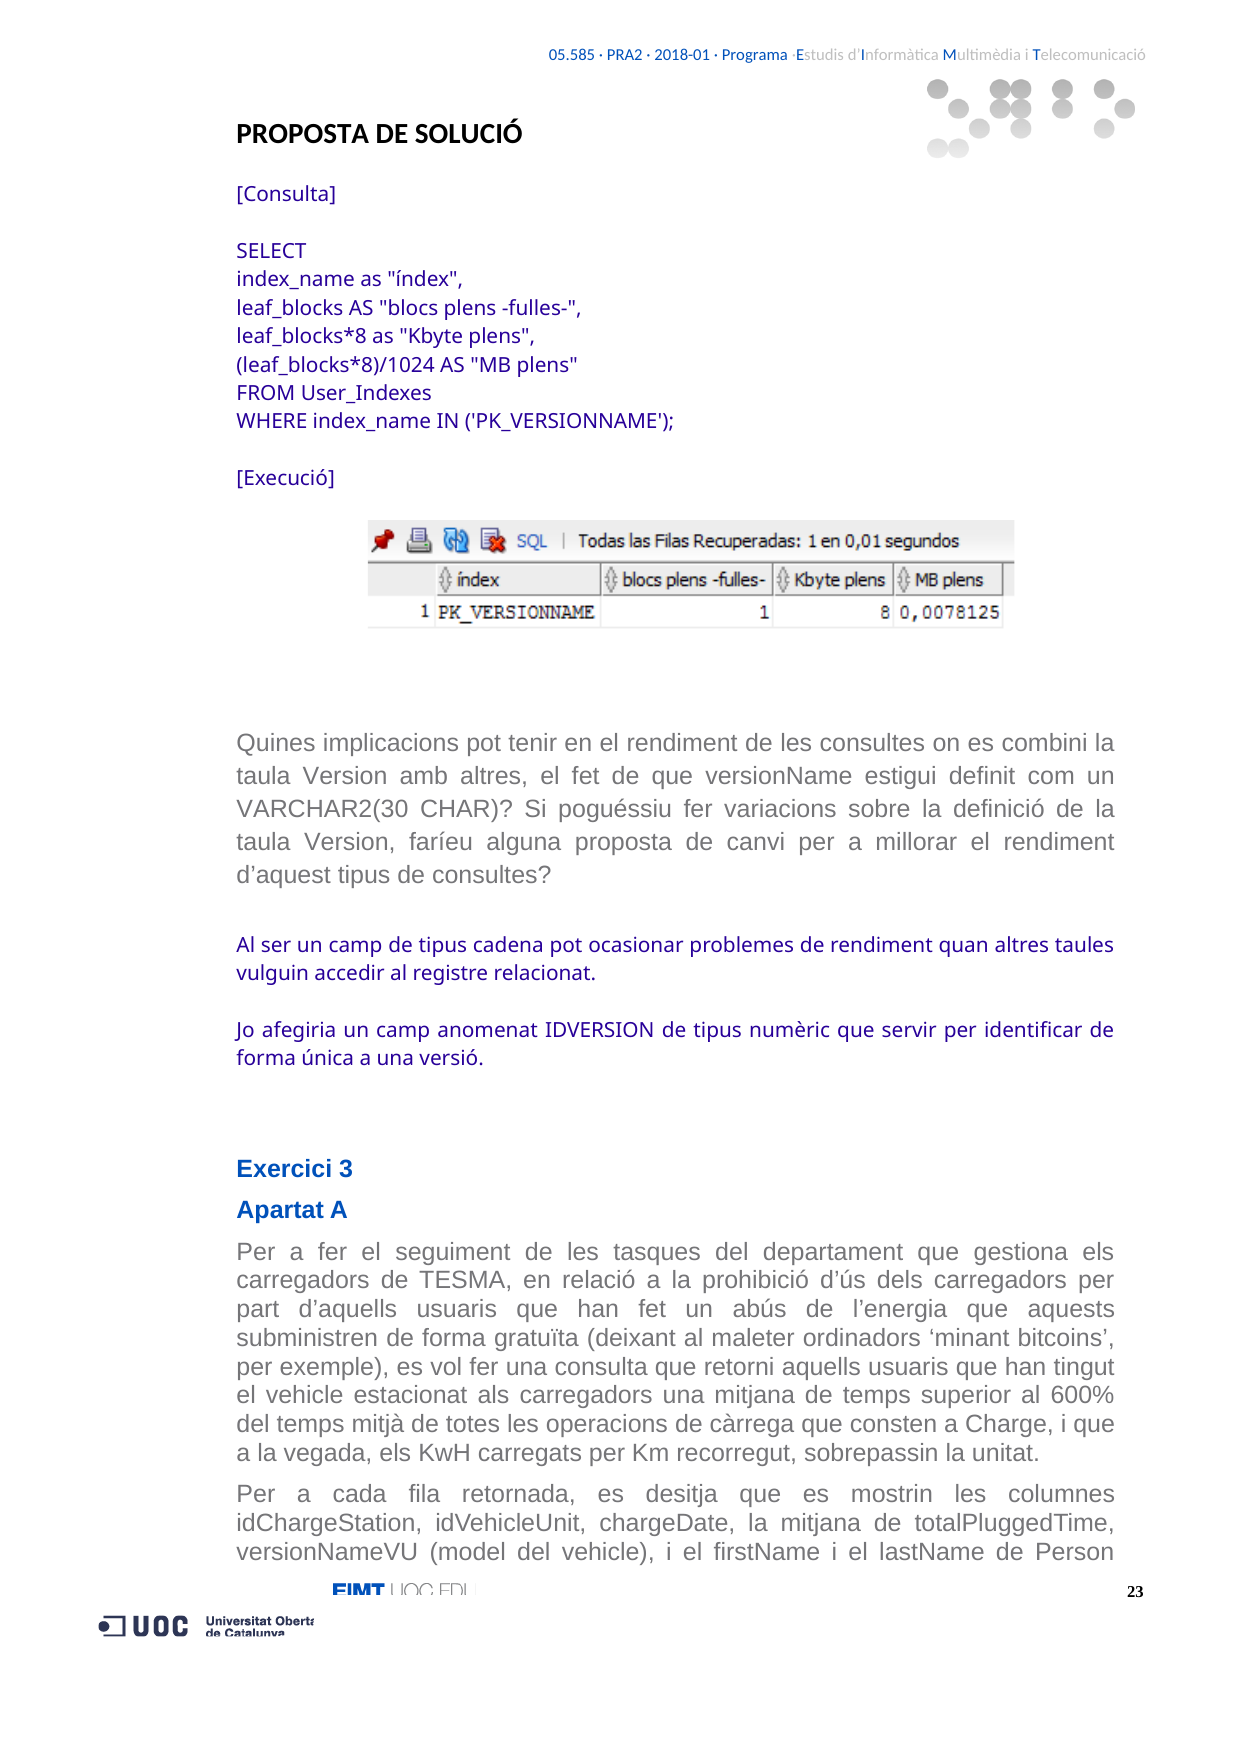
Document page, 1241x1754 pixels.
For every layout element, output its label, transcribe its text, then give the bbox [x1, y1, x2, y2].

text Per a fer el seguiment de les tasques del departament que gestiona els carregadors de TESMA, en relació a la prohibició d’ús dels carregadors per part d’aquells usuaris que han fet un abús de l’energia que aquests subministren de forma gratuïta (deixant al maleter ordinadors ‘minant bitcoins’, per exemple), es vol fer una consulta que retorni aquells usuaris que han tingut el vehicle estacionat als carregadors una mitjana de temps superior al 600% del temps mitjà de totes les operacions de càrrega que consten a Charge, i que a la vegada, els KwH carregats per Km recorregut, sobrepassin la unitat. [236, 1237, 1116, 1467]
text Al ser un camp de tipus cadena pot ocasionar problemes de rendiment quan altres taules vulguin accedir al registre relacionat. [236, 930, 1116, 987]
picture [116, 1615, 316, 1639]
text FROM User_Indexes [236, 378, 1116, 407]
text index_name as "índex", [236, 264, 1116, 293]
text [Consulta] [236, 179, 1116, 208]
picture [927, 70, 1135, 168]
text Apartat A [236, 1195, 1116, 1224]
text [Execució] [236, 463, 1116, 492]
picture [367, 520, 1015, 640]
text (leaf_blocks*8)/1024 AS "MB plens" [236, 350, 1116, 378]
text leaf_blocks AS "blocs plens -fulles-", [236, 293, 1116, 321]
text Quines implicacions pot tenir en el rendiment de les consultes on es combini la taula Version amb altres, el fet de que versionName estigui definit com un VARCHAR2(30 CHAR)? Si poguéssiu fer variacions sobre la definició de la taula Version, faríeu alguna proposta de canvi per a millorar el rendiment d’aquest tipus de consultes? [236, 728, 1116, 889]
text Per a cada fila retornada, es desitja que es mostrin les columnes idChargeStation, idVehicleUnit, chargeDate, la mitjana de totalPluggedTime, versionNameVU (model del vehicle), i el firstName i el lastName de Person [236, 1479, 1116, 1565]
text Jo afegiria un camp anomenat IDVERSION de tipus numèric que servir per identificar de forma única a una versió. [236, 1015, 1116, 1072]
picture [333, 1583, 476, 1598]
text leaf_blocks*8 as "Kbyte plens", [236, 321, 1116, 350]
text WHERE index_name IN ('PK_VERSIONNAME'); [236, 407, 1116, 435]
text SELECT [236, 236, 1116, 264]
text Exercici 3 [236, 1154, 1116, 1183]
